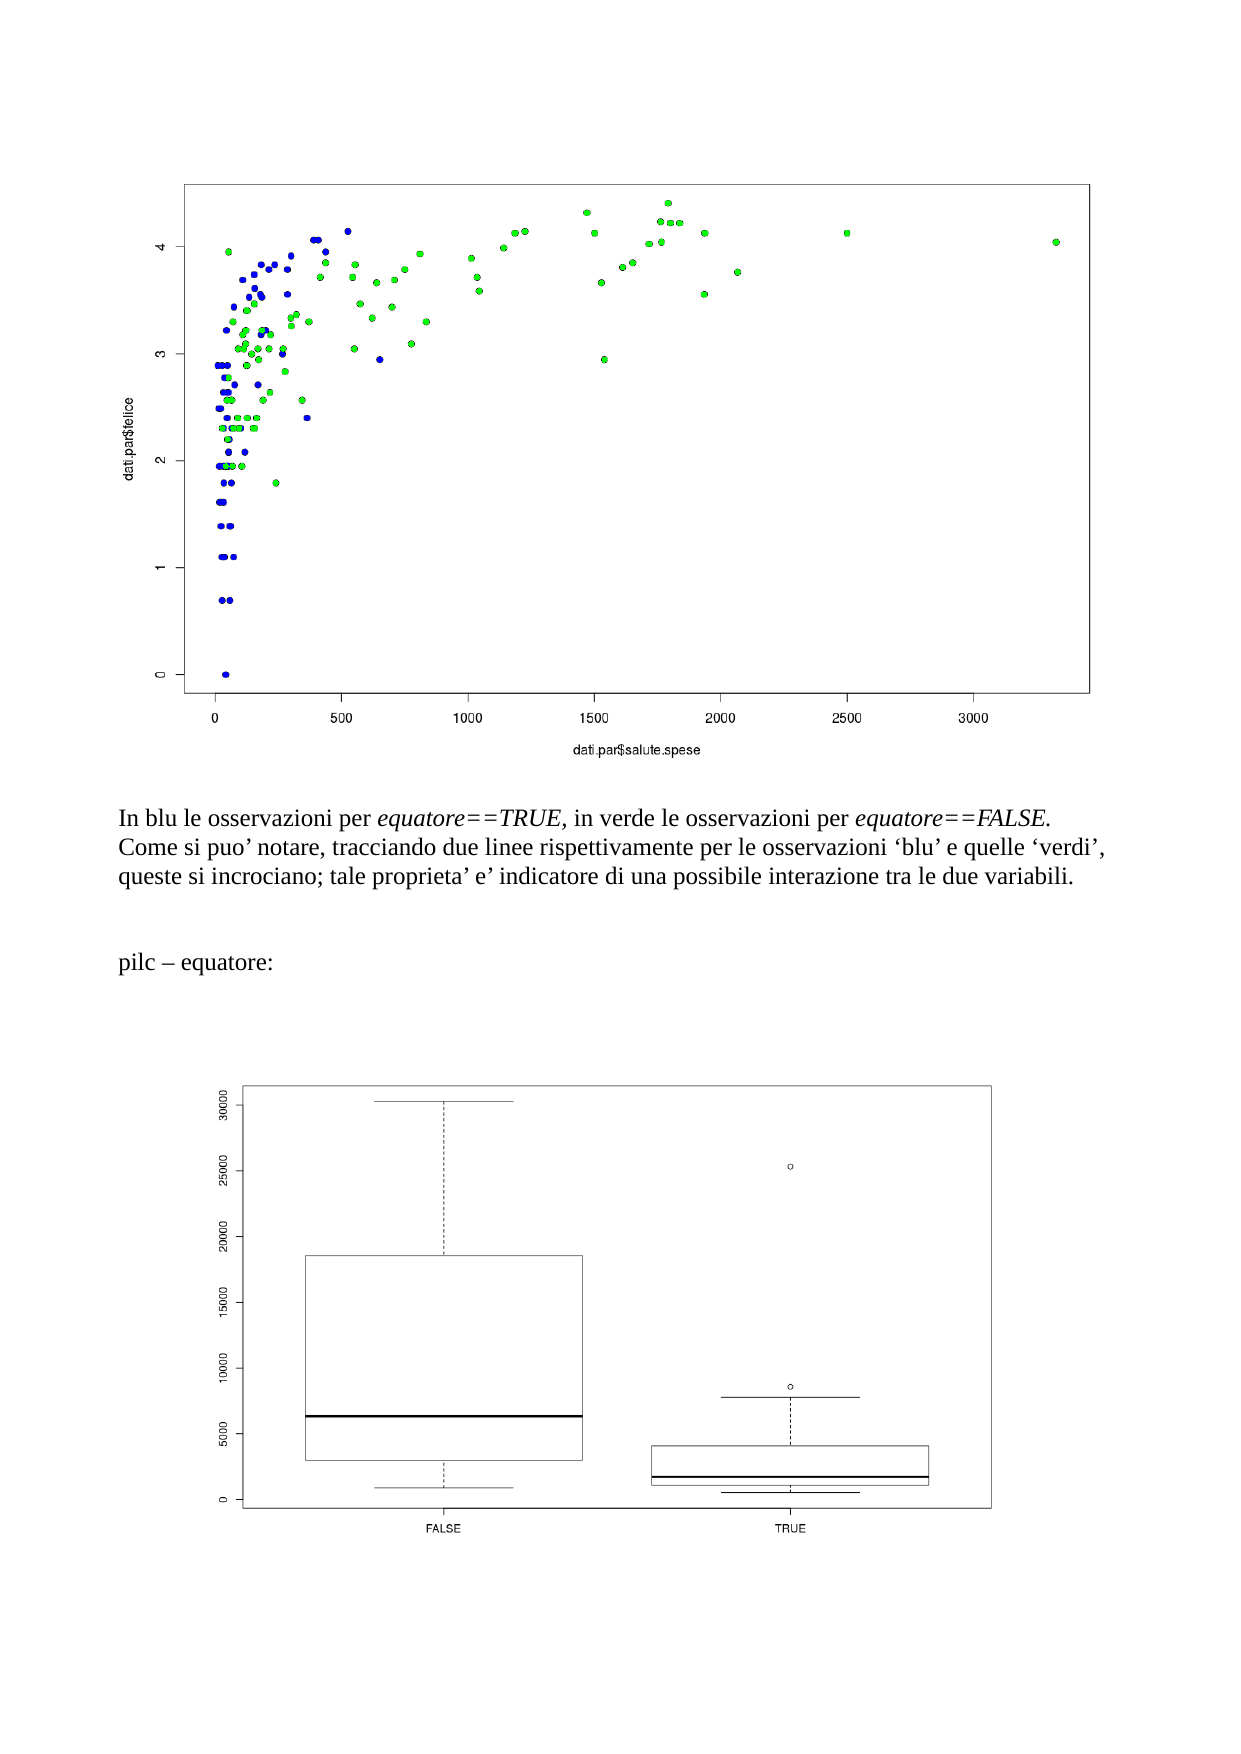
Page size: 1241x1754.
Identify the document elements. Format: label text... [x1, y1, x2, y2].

text Come si puo’ notare, tracciando due linee rispettivamente per le osservazioni ‘blu’ e quelle ‘verdi’, queste si incrociano; tale proprieta’ e’ indicatore di una possibile interazione tra le due variabili. [118, 832, 1122, 890]
text pilc – equatore: [118, 947, 1122, 976]
picture [188, 1032, 1019, 1576]
text In blu le osservazioni per equatore==TRUE, in verde le osservazioni per equatore==FALSE. [118, 803, 1122, 832]
picture [118, 118, 1123, 775]
